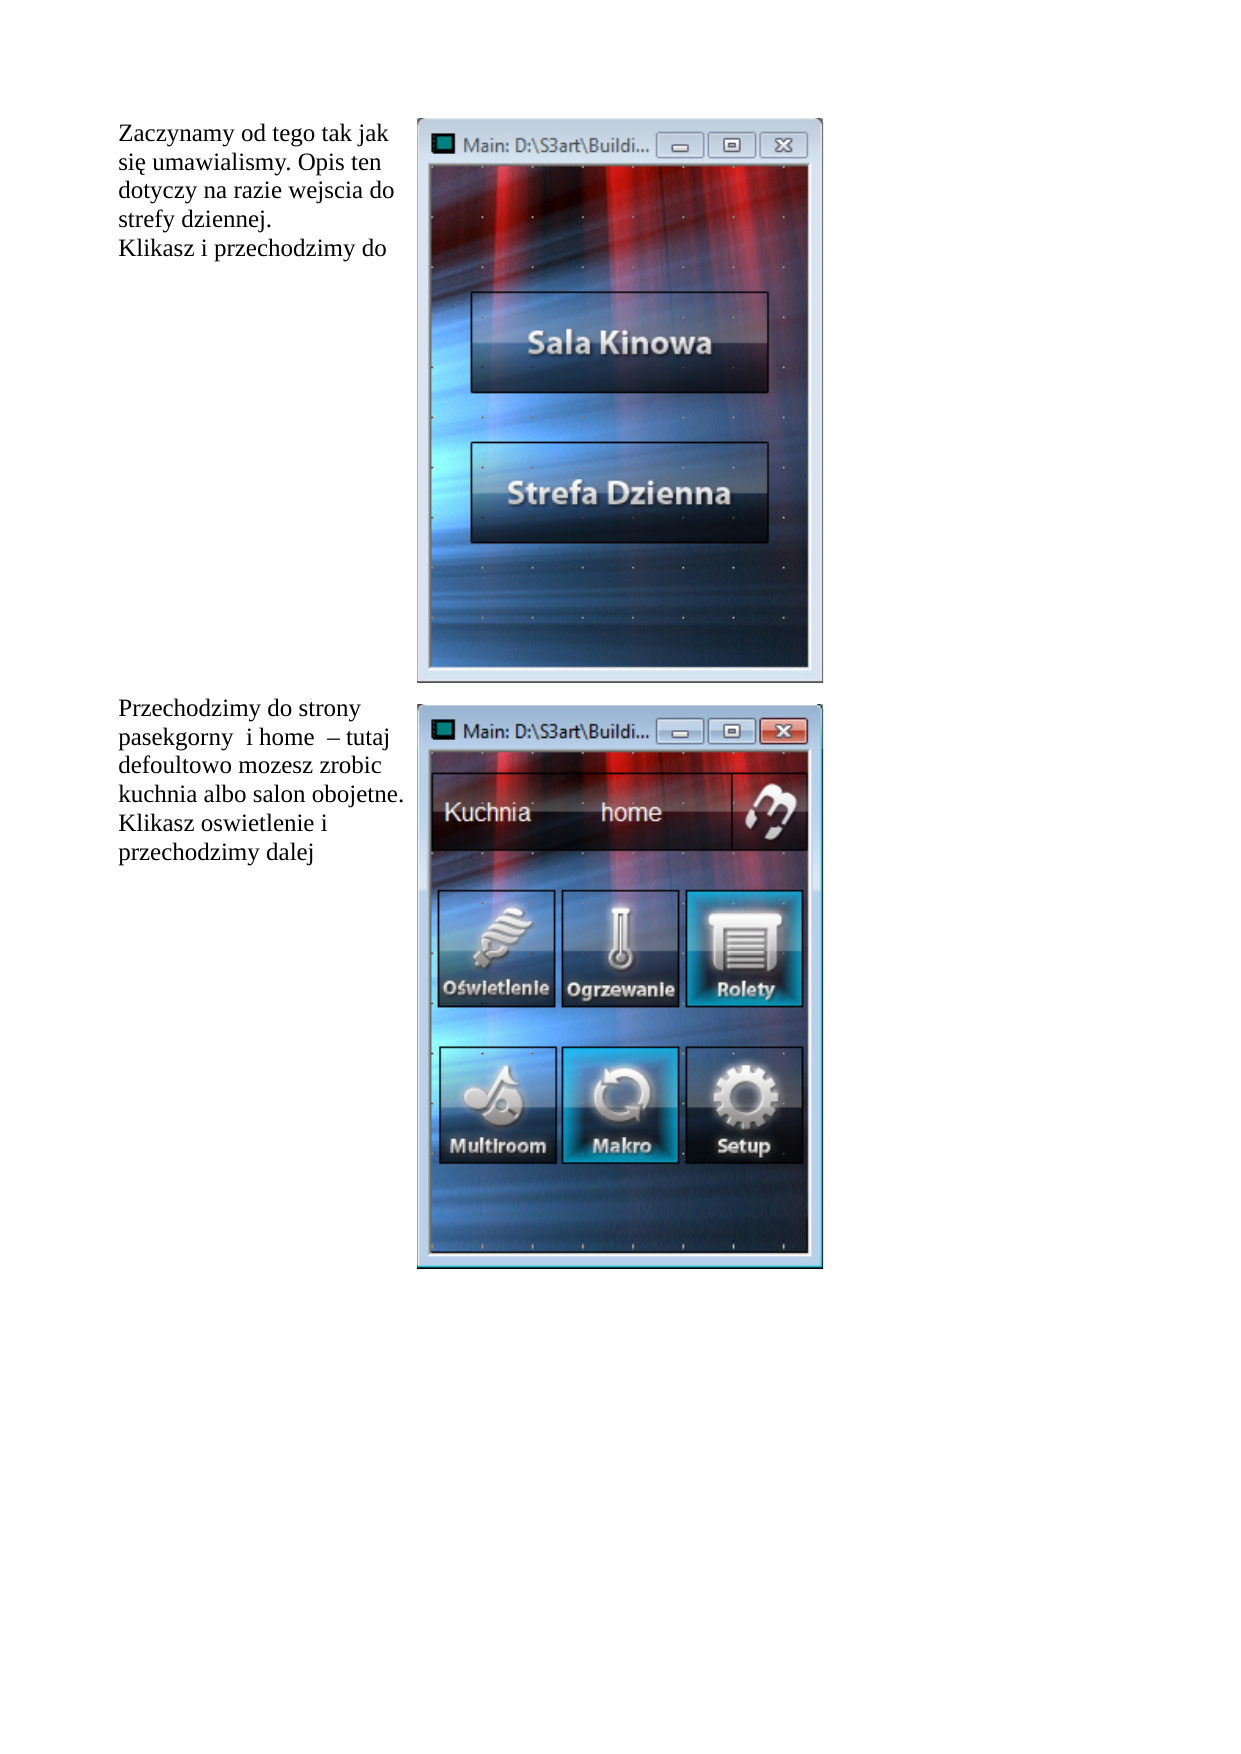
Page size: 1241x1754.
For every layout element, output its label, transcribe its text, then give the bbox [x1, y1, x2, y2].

picture [417, 118, 824, 683]
text [824, 118, 1122, 233]
text [824, 233, 1122, 262]
picture [417, 704, 824, 1269]
text Klikasz i przechodzimy do [118, 233, 417, 262]
text Zaczynamy od tego tak jak się umawialismy. Opis ten dotyczy na razie wejscia do strefy dziennej. [118, 118, 417, 233]
text Przechodzimy do strony pasekgorny i home – tutaj defoultowo mozesz zrobic kuchnia albo salon obojetne. Klikasz oswietlenie i przechodzimy dalej [118, 693, 1122, 866]
